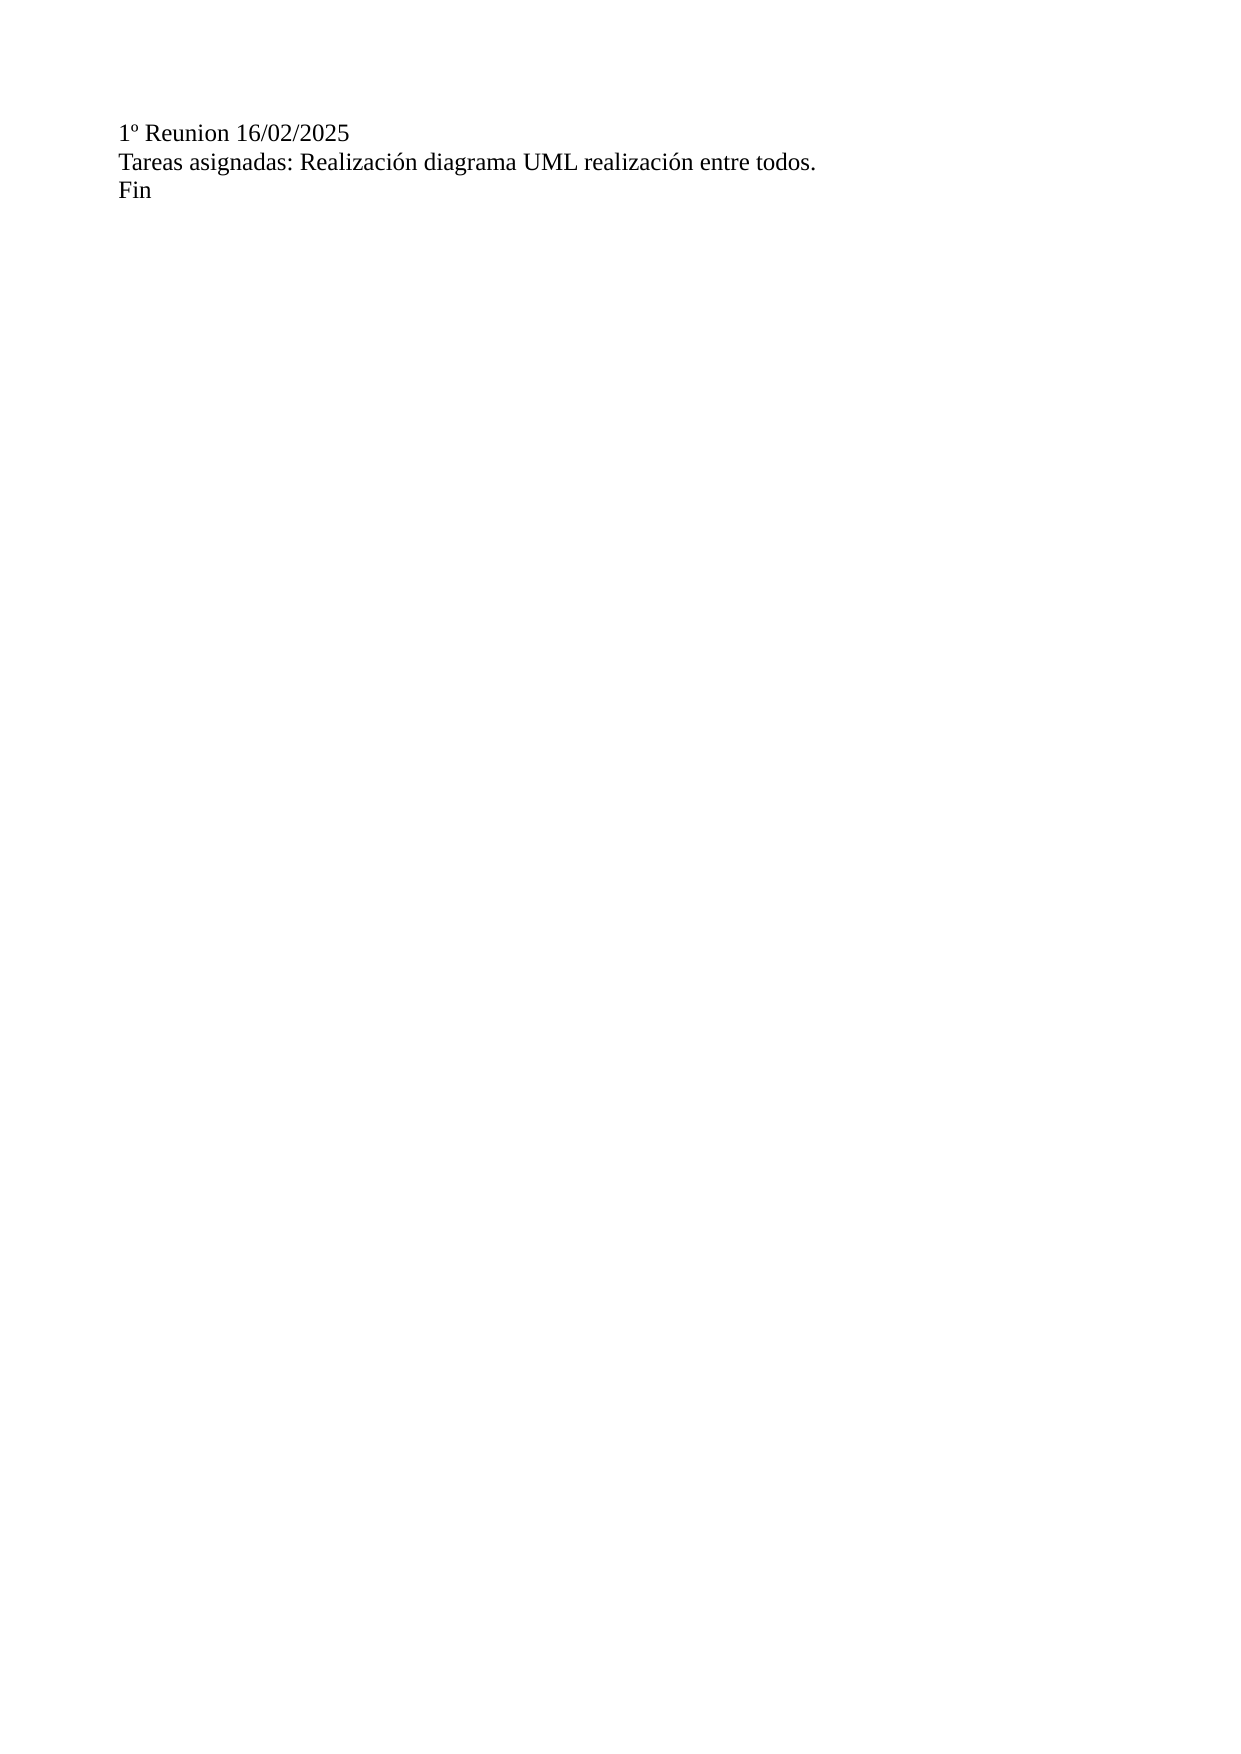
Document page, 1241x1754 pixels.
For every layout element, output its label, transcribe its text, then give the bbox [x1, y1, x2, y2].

text 1º Reunion 16/02/2025 [118, 118, 1122, 147]
text Tareas asignadas: Realización diagrama UML realización entre todos. [118, 147, 1122, 176]
text Fin [118, 176, 1122, 204]
